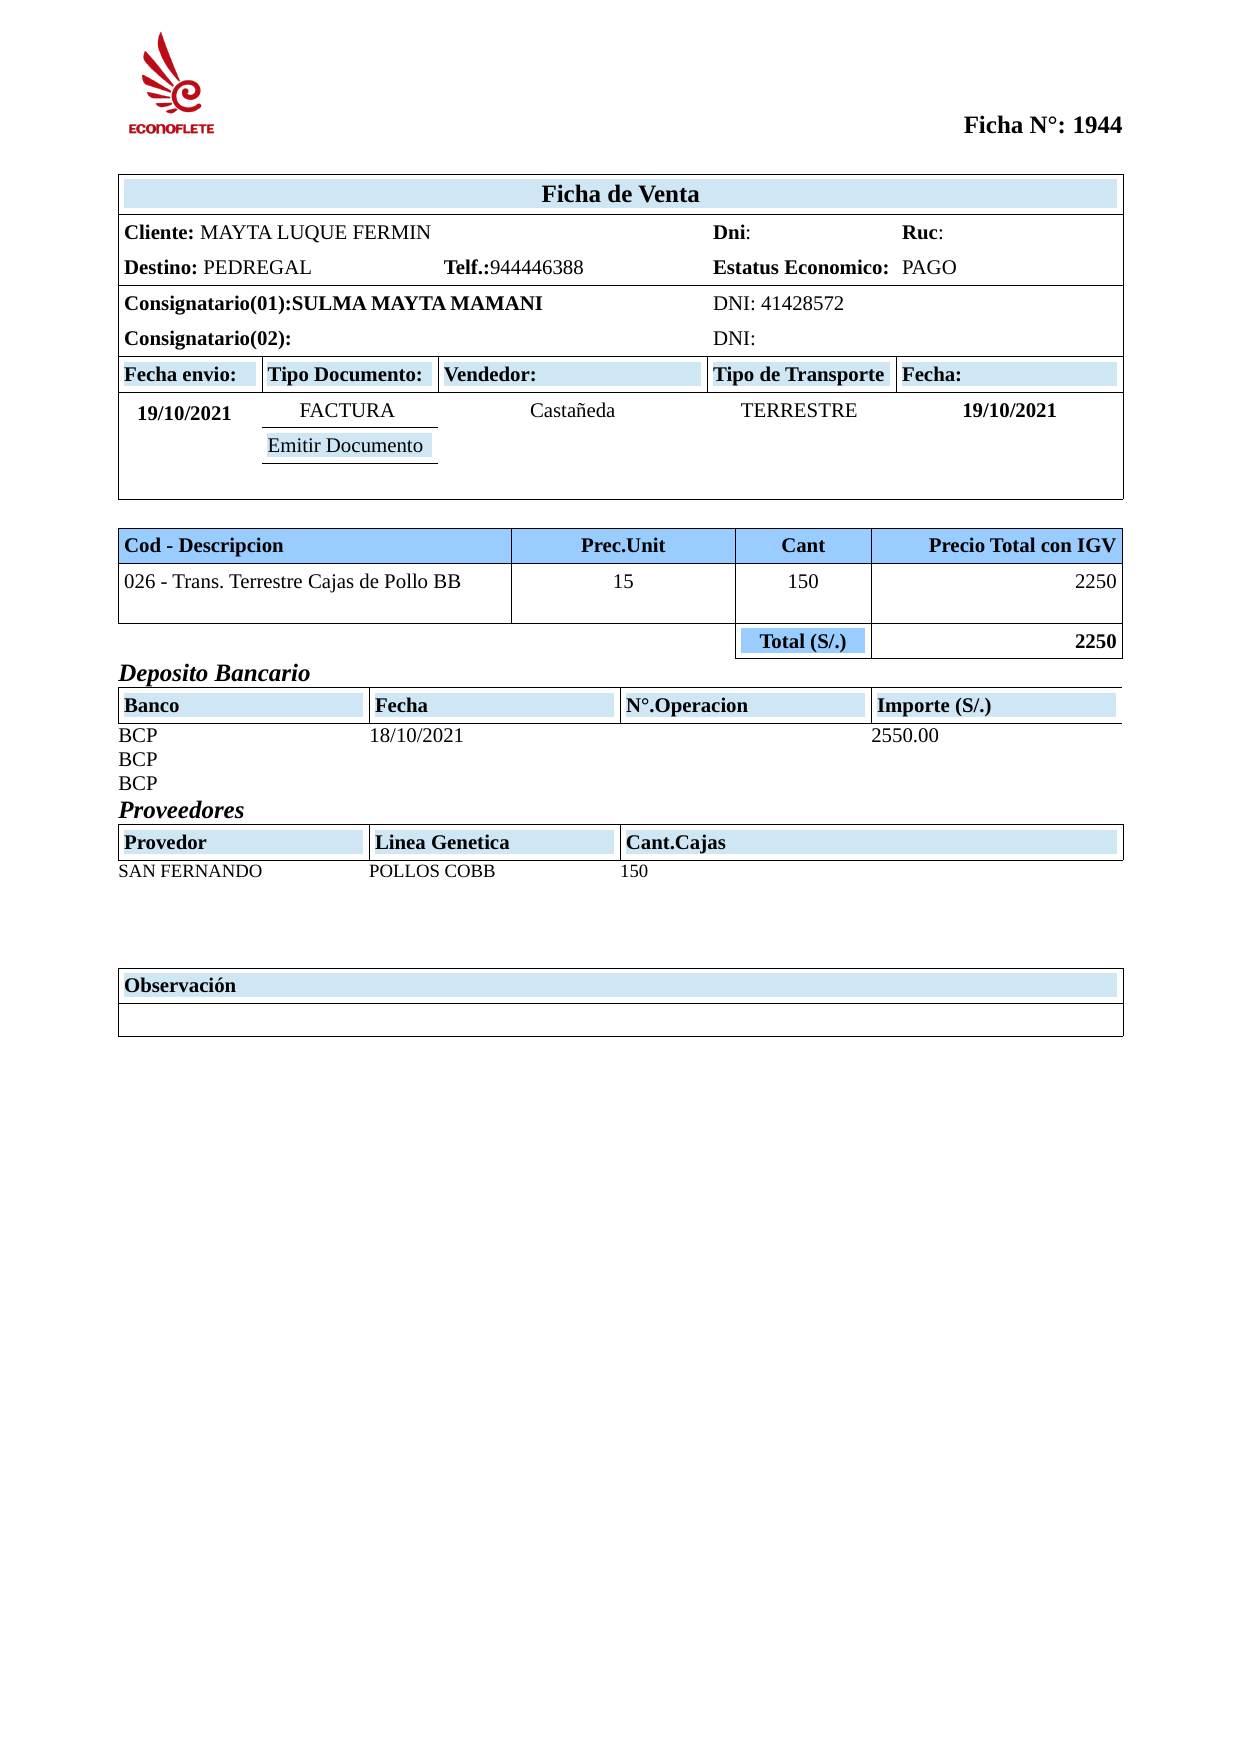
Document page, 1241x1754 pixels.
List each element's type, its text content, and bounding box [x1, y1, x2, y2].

table_cell [620, 747, 871, 771]
table_cell Consignatario(02): [119, 321, 707, 356]
table_header Linea Genetica [370, 825, 620, 859]
table_cell [118, 946, 369, 967]
table_cell [511, 624, 735, 658]
table_cell [369, 946, 620, 967]
table_cell Vendedor: [439, 357, 707, 392]
table_header Prec.Unit [512, 529, 735, 563]
table_header N°.Operacion [621, 688, 871, 723]
table_cell Castañeda [438, 393, 707, 498]
table_cell [262, 464, 438, 498]
text Deposito Bancario [118, 658, 1122, 687]
table_cell Destino: PEDREGAL [119, 249, 438, 285]
table_cell FACTURA [262, 393, 438, 427]
table_cell [119, 1004, 1123, 1036]
table_cell [871, 747, 1122, 771]
table_cell Emitir Documento [262, 428, 438, 463]
table_cell Total (S/.) [736, 624, 871, 658]
table_header Ficha de Venta [119, 175, 1123, 214]
table_header Banco [119, 688, 369, 723]
table_cell Estatus Economico: [707, 249, 896, 285]
table_cell 19/10/2021 [896, 393, 1123, 498]
text Proveedores [118, 795, 1122, 824]
table_cell [118, 903, 369, 924]
table_header Fecha [370, 688, 620, 723]
table_header Provedor [119, 825, 369, 859]
table_cell Cliente: MAYTA LUQUE FERMIN [119, 215, 707, 249]
table_cell DNI: 41428572 [707, 286, 1123, 321]
table_cell TERRESTRE [707, 393, 896, 498]
table_cell BCP [118, 771, 369, 795]
table_cell 18/10/2021 [369, 724, 620, 747]
table_cell [118, 624, 511, 658]
table_header Cod - Descripcion [119, 529, 511, 563]
picture [118, 31, 225, 134]
table_cell PAGO [896, 249, 1123, 285]
table_cell 026 - Trans. Terrestre Cajas de Pollo BB [119, 564, 511, 623]
table_cell 150 [620, 861, 1123, 881]
table_cell [369, 903, 620, 924]
table_cell Dni: [707, 215, 896, 249]
table_cell [620, 881, 1123, 903]
table_cell DNI: [707, 321, 1123, 356]
table_cell BCP [118, 747, 369, 771]
table_header Cant.Cajas [621, 825, 1123, 859]
table_cell Ruc: [896, 215, 1123, 249]
table_cell 150 [736, 564, 871, 623]
table_cell [620, 924, 1123, 946]
table_cell 15 [512, 564, 735, 623]
table_cell 2550.00 [871, 724, 1122, 747]
table_cell [620, 903, 1123, 924]
table_cell 2250 [872, 564, 1122, 623]
table_cell [369, 881, 620, 903]
table_cell Telf.:944446388 [438, 249, 707, 285]
table_cell [620, 946, 1123, 967]
table_cell [369, 771, 620, 795]
table_header Precio Total con IGV [872, 529, 1122, 563]
table_cell [620, 771, 871, 795]
table_cell 19/10/2021 [119, 393, 262, 498]
table_cell Tipo de Transporte [708, 357, 896, 392]
table_cell POLLOS COBB [369, 861, 620, 881]
table_cell [369, 924, 620, 946]
table_header Importe (S/.) [872, 688, 1122, 723]
table_cell Fecha: [897, 357, 1123, 392]
table_cell Fecha envio: [119, 357, 262, 392]
table_header Observación [119, 969, 1123, 1003]
table_cell Tipo Documento: [263, 357, 438, 392]
table_cell BCP [118, 724, 369, 747]
table_header Cant [736, 529, 871, 563]
table_cell [871, 771, 1122, 795]
table_cell [620, 724, 871, 747]
table_cell 2250 [872, 624, 1122, 658]
table_cell [118, 924, 369, 946]
table_cell [118, 881, 369, 903]
table_cell Consignatario(01):SULMA MAYTA MAMANI [119, 286, 707, 321]
table_cell [369, 747, 620, 771]
table_cell SAN FERNANDO [118, 861, 369, 881]
